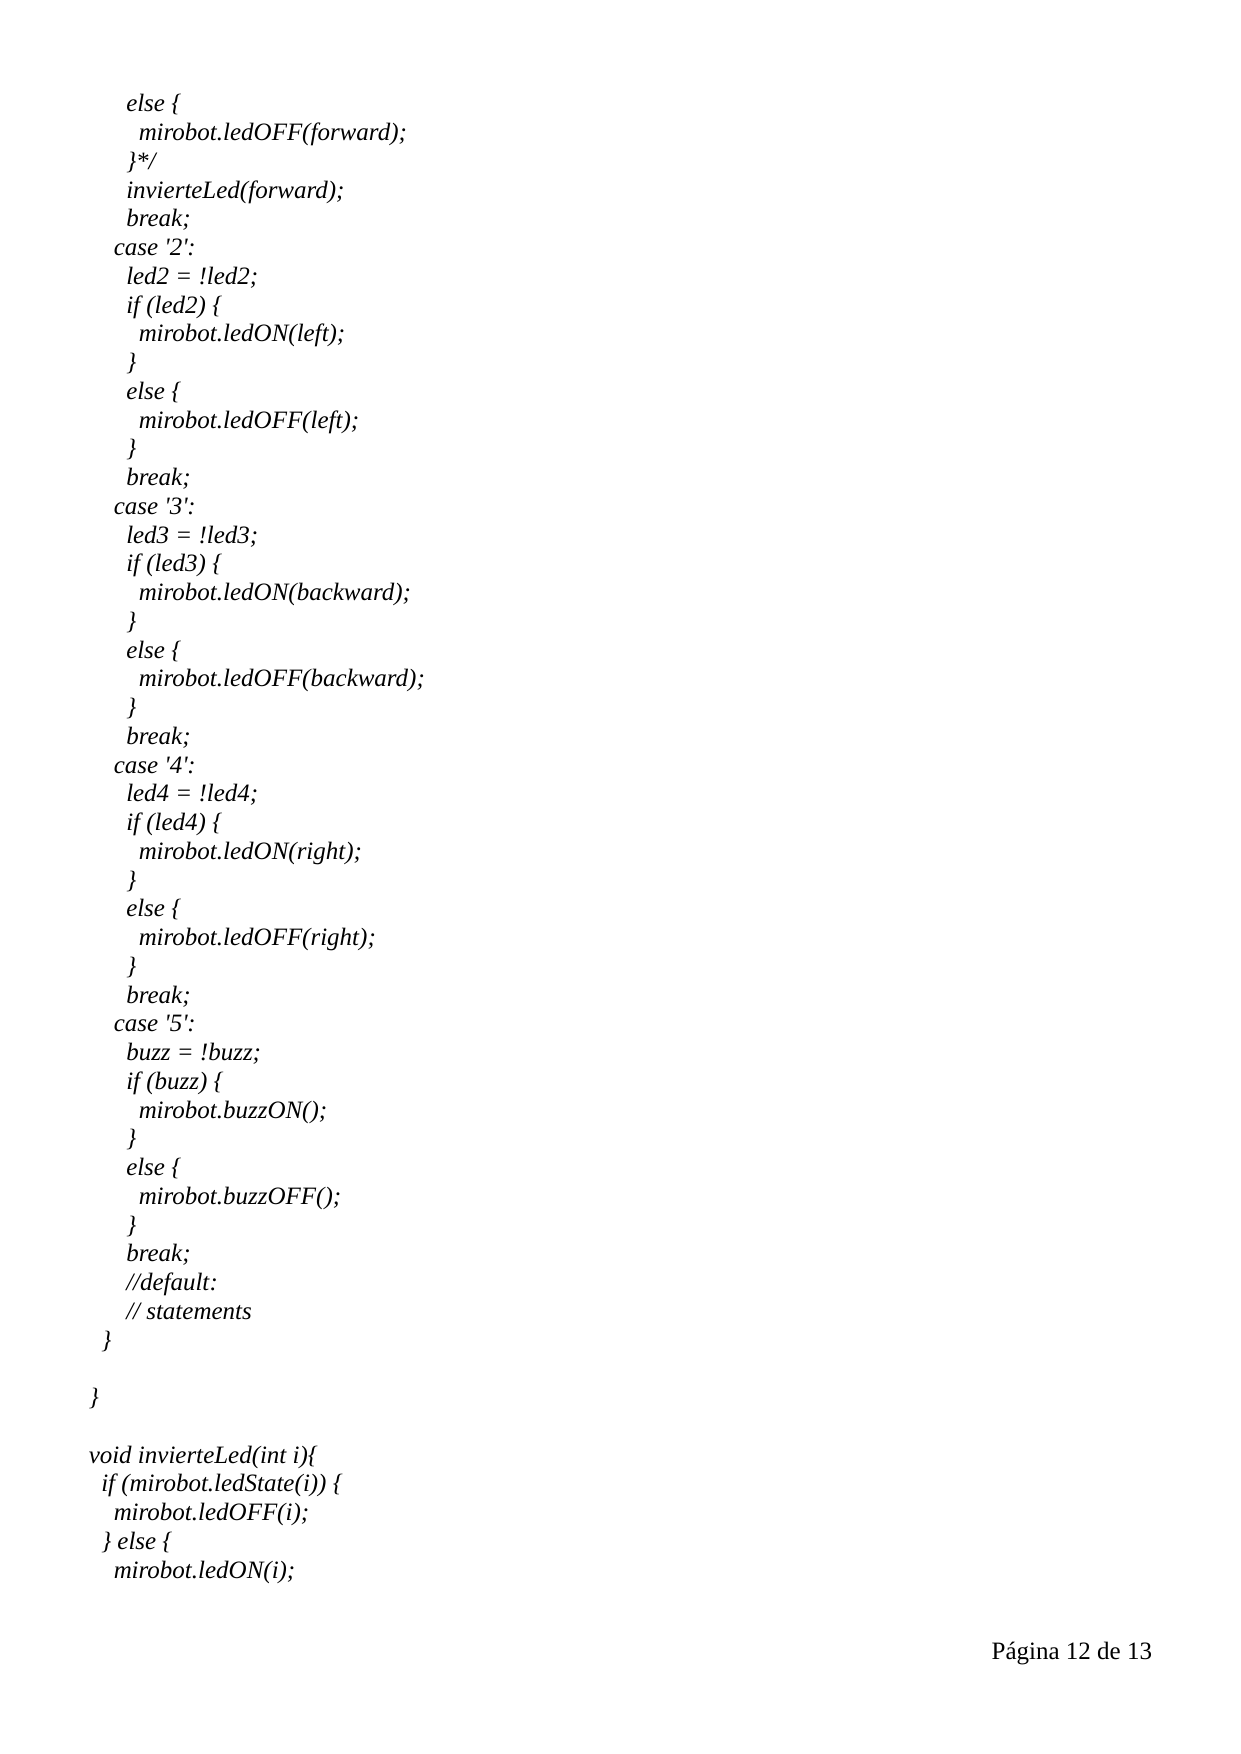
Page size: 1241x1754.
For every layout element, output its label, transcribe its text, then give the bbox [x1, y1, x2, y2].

text case '5': [88, 1008, 1152, 1037]
text led4 = !led4; [88, 778, 1152, 807]
text mirobot.buzzOFF(); [88, 1181, 1152, 1210]
text if (mirobot.ledState(i)) { [88, 1468, 1152, 1497]
text mirobot.ledON(left); [88, 318, 1152, 347]
text break; [88, 203, 1152, 232]
text if (led2) { [88, 290, 1152, 318]
text } [88, 1210, 1152, 1238]
text else { [88, 376, 1152, 405]
text } else { [88, 1526, 1152, 1555]
text } [88, 433, 1152, 462]
text } [88, 1325, 1152, 1353]
text mirobot.ledOFF(left); [88, 405, 1152, 433]
text } [88, 347, 1152, 376]
text } [88, 692, 1152, 721]
text mirobot.ledOFF(backward); [88, 663, 1152, 692]
text case '4': [88, 750, 1152, 778]
text } [88, 1123, 1152, 1152]
text if (led4) { [88, 807, 1152, 836]
text else { [88, 635, 1152, 663]
text mirobot.buzzON(); [88, 1095, 1152, 1123]
text if (buzz) { [88, 1066, 1152, 1095]
text mirobot.ledON(i); [88, 1555, 1152, 1583]
text break; [88, 721, 1152, 750]
text } [88, 865, 1152, 893]
text break; [88, 980, 1152, 1008]
text } [88, 951, 1152, 980]
text break; [88, 1238, 1152, 1267]
text led3 = !led3; [88, 520, 1152, 548]
text else { [88, 893, 1152, 922]
text mirobot.ledON(backward); [88, 577, 1152, 606]
text invierteLed(forward); [88, 175, 1152, 203]
text mirobot.ledOFF(right); [88, 922, 1152, 951]
text led2 = !led2; [88, 261, 1152, 290]
text }*/ [88, 146, 1152, 175]
text if (led3) { [88, 548, 1152, 577]
text //default: [88, 1267, 1152, 1296]
text mirobot.ledON(right); [88, 836, 1152, 865]
text // statements [88, 1296, 1152, 1325]
text case '3': [88, 491, 1152, 520]
text buzz = !buzz; [88, 1037, 1152, 1066]
text else { [88, 88, 1152, 117]
text mirobot.ledOFF(i); [88, 1497, 1152, 1526]
text } [88, 606, 1152, 635]
text mirobot.ledOFF(forward); [88, 117, 1152, 146]
text void invierteLed(int i){ [88, 1440, 1152, 1468]
text else { [88, 1152, 1152, 1181]
text } [88, 1382, 1152, 1411]
text case '2': [88, 232, 1152, 261]
text break; [88, 462, 1152, 491]
